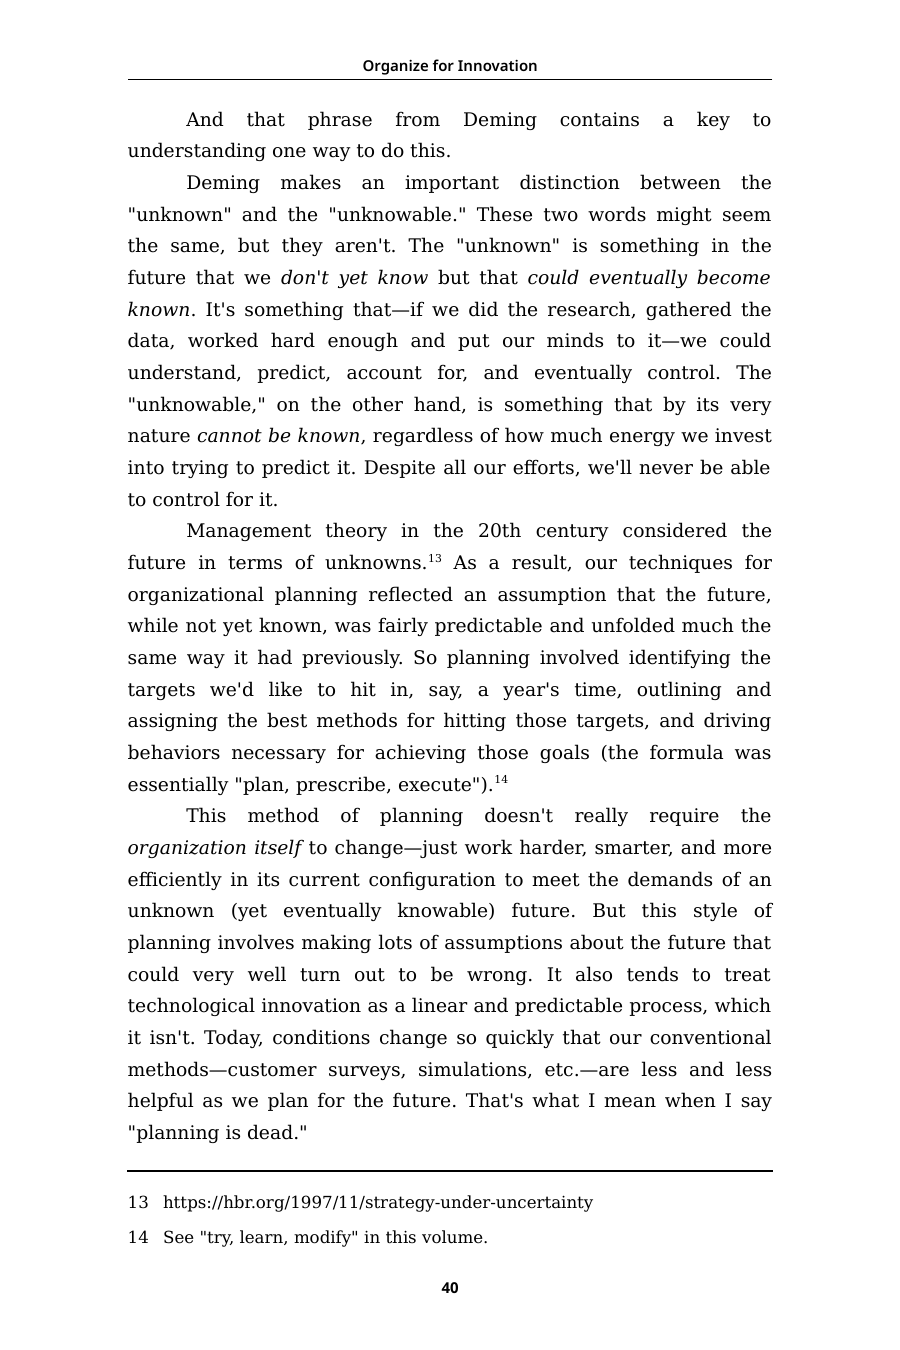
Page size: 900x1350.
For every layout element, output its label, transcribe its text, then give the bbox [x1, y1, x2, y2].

text And that phrase from Deming contains a key to understanding one way to do this. [127, 109, 772, 162]
text See "try, learn, modify" in this volume. [127, 1228, 772, 1247]
text This method of planning doesn't really require the organization itself to change—just work harder, smarter, and more efficiently in its current configuration to meet the demands of an unknown (yet eventually knowable) future. But this style of planning involves making lots of assumptions about the future that could very well turn out to be wrong. It also tends to treat technological innovation as a linear and predictable process, which it isn't. Today, conditions change so quickly that our conventional methods—customer surveys, simulations, etc.—are less and less helpful as we plan for the future. That's what I mean when I say "planning is dead." [127, 805, 772, 1144]
text https://hbr.org/1997/11/strategy-under-uncertainty [127, 1193, 772, 1213]
text Management theory in the 20th century considered the future in terms of unknowns. As a result, our techniques for organizational planning reflected an assumption that the future, while not yet known, was fairly predictable and unfolded much the same way it had previously. So planning involved identifying the targets we'd like to hit in, say, a year's time, outlining and assigning the best methods for hitting those targets, and driving behaviors necessary for achieving those goals (the formula was essentially "plan, prescribe, execute"). [127, 520, 772, 796]
text Deming makes an important distinction between the "unknown" and the "unknowable." These two words might seem the same, but they aren't. The "unknown" is something in the future that we don't yet know but that could eventually become known. It's something that—if we did the research, gathered the data, worked hard enough and put our minds to it—we could understand, predict, account for, and eventually control. The "unknowable," on the other hand, is something that by its very nature cannot be known, regardless of how much energy we invest into trying to predict it. Despite all our efforts, we'll never be able to control for it. [127, 172, 772, 511]
